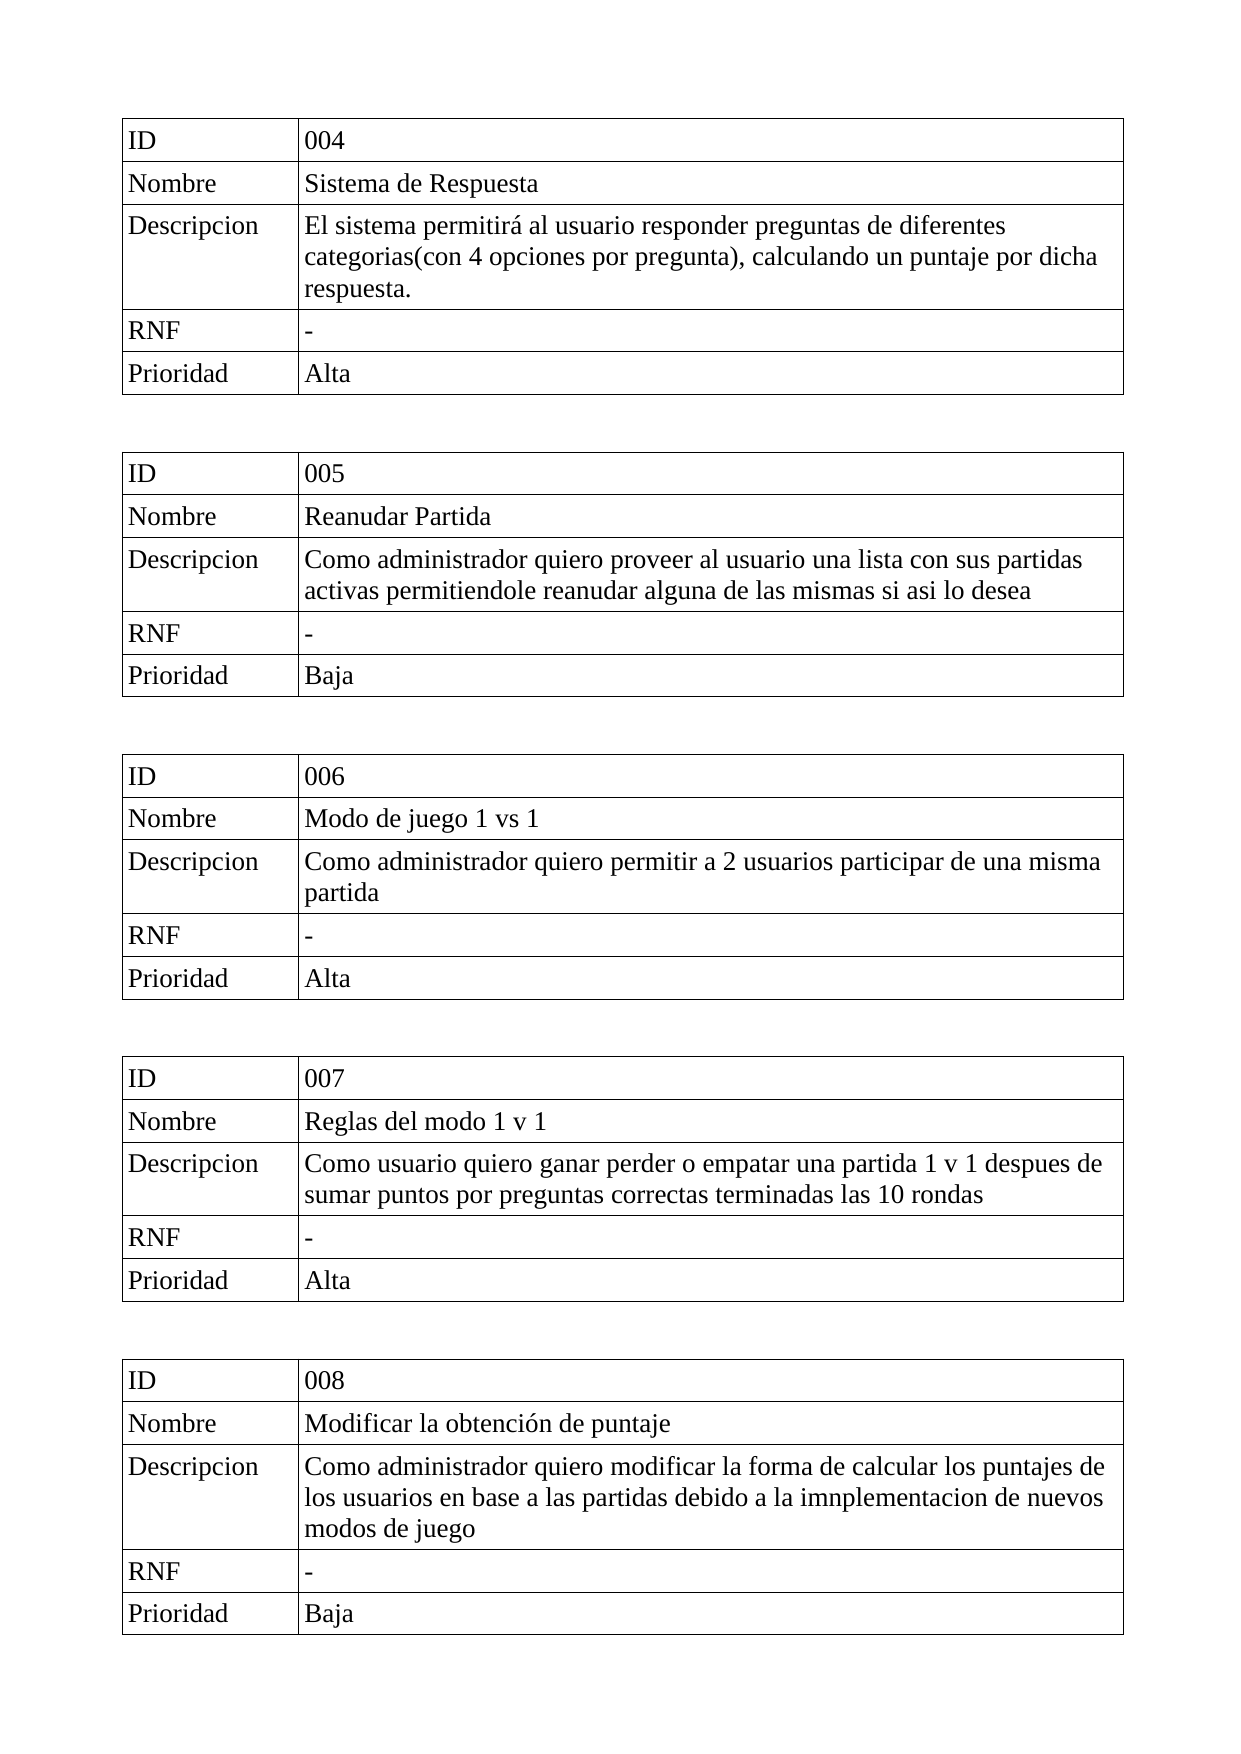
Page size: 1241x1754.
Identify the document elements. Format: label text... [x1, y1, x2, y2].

table_cell RNF [123, 310, 298, 351]
table_cell Sistema de Respuesta [299, 162, 1123, 203]
table_cell Descripcion [123, 1143, 298, 1215]
table_header 006 [299, 755, 1123, 797]
table_cell Nombre [123, 1100, 298, 1142]
table_header 007 [299, 1057, 1123, 1099]
table_header ID [123, 1360, 298, 1401]
table_cell Como administrador quiero modificar la forma de calcular los puntajes de los usuarios en base a las partidas debido a la imnplementacion de nuevos modos de juego [299, 1445, 1123, 1549]
table_cell Alta [299, 1259, 1123, 1301]
table_cell Nombre [123, 798, 298, 839]
table_header 005 [299, 453, 1123, 494]
table_header ID [123, 119, 298, 161]
table_header ID [123, 755, 298, 797]
table_cell Descripcion [123, 1445, 298, 1549]
table_cell Nombre [123, 162, 298, 203]
table_cell Como administrador quiero proveer al usuario una lista con sus partidas activas permitiendole reanudar alguna de las mismas si asi lo desea [299, 538, 1123, 611]
table_cell Alta [299, 352, 1123, 394]
table_cell Prioridad [123, 1593, 298, 1634]
table_cell Modo de juego 1 vs 1 [299, 798, 1123, 839]
table_cell Modificar la obtención de puntaje [299, 1402, 1123, 1444]
table_header 008 [299, 1360, 1123, 1401]
table_cell Nombre [123, 1402, 298, 1444]
table_cell Prioridad [123, 655, 298, 696]
table_header ID [123, 453, 298, 494]
table_cell Prioridad [123, 352, 298, 394]
table_header 004 [299, 119, 1123, 161]
table_cell - [299, 612, 1123, 653]
table_cell - [299, 310, 1123, 351]
table_cell - [299, 1216, 1123, 1258]
table_cell Descripcion [123, 538, 298, 611]
table_cell RNF [123, 1550, 298, 1592]
table_cell RNF [123, 914, 298, 956]
table_header ID [123, 1057, 298, 1099]
table_cell Baja [299, 1593, 1123, 1634]
table_cell Prioridad [123, 957, 298, 998]
table_cell Reanudar Partida [299, 495, 1123, 537]
table_cell Alta [299, 957, 1123, 998]
table_cell Prioridad [123, 1259, 298, 1301]
table_cell Como usuario quiero ganar perder o empatar una partida 1 v 1 despues de sumar puntos por preguntas correctas terminadas las 10 rondas [299, 1143, 1123, 1215]
table_cell - [299, 1550, 1123, 1592]
table_cell RNF [123, 612, 298, 653]
table_cell RNF [123, 1216, 298, 1258]
table_cell Reglas del modo 1 v 1 [299, 1100, 1123, 1142]
table_cell El sistema permitirá al usuario responder preguntas de diferentes categorias(con 4 opciones por pregunta), calculando un puntaje por dicha respuesta. [299, 205, 1123, 308]
table_cell Como administrador quiero permitir a 2 usuarios participar de una misma partida [299, 840, 1123, 913]
table_cell Nombre [123, 495, 298, 537]
table_cell Descripcion [123, 205, 298, 308]
table_cell Baja [299, 655, 1123, 696]
table_cell - [299, 914, 1123, 956]
table_cell Descripcion [123, 840, 298, 913]
